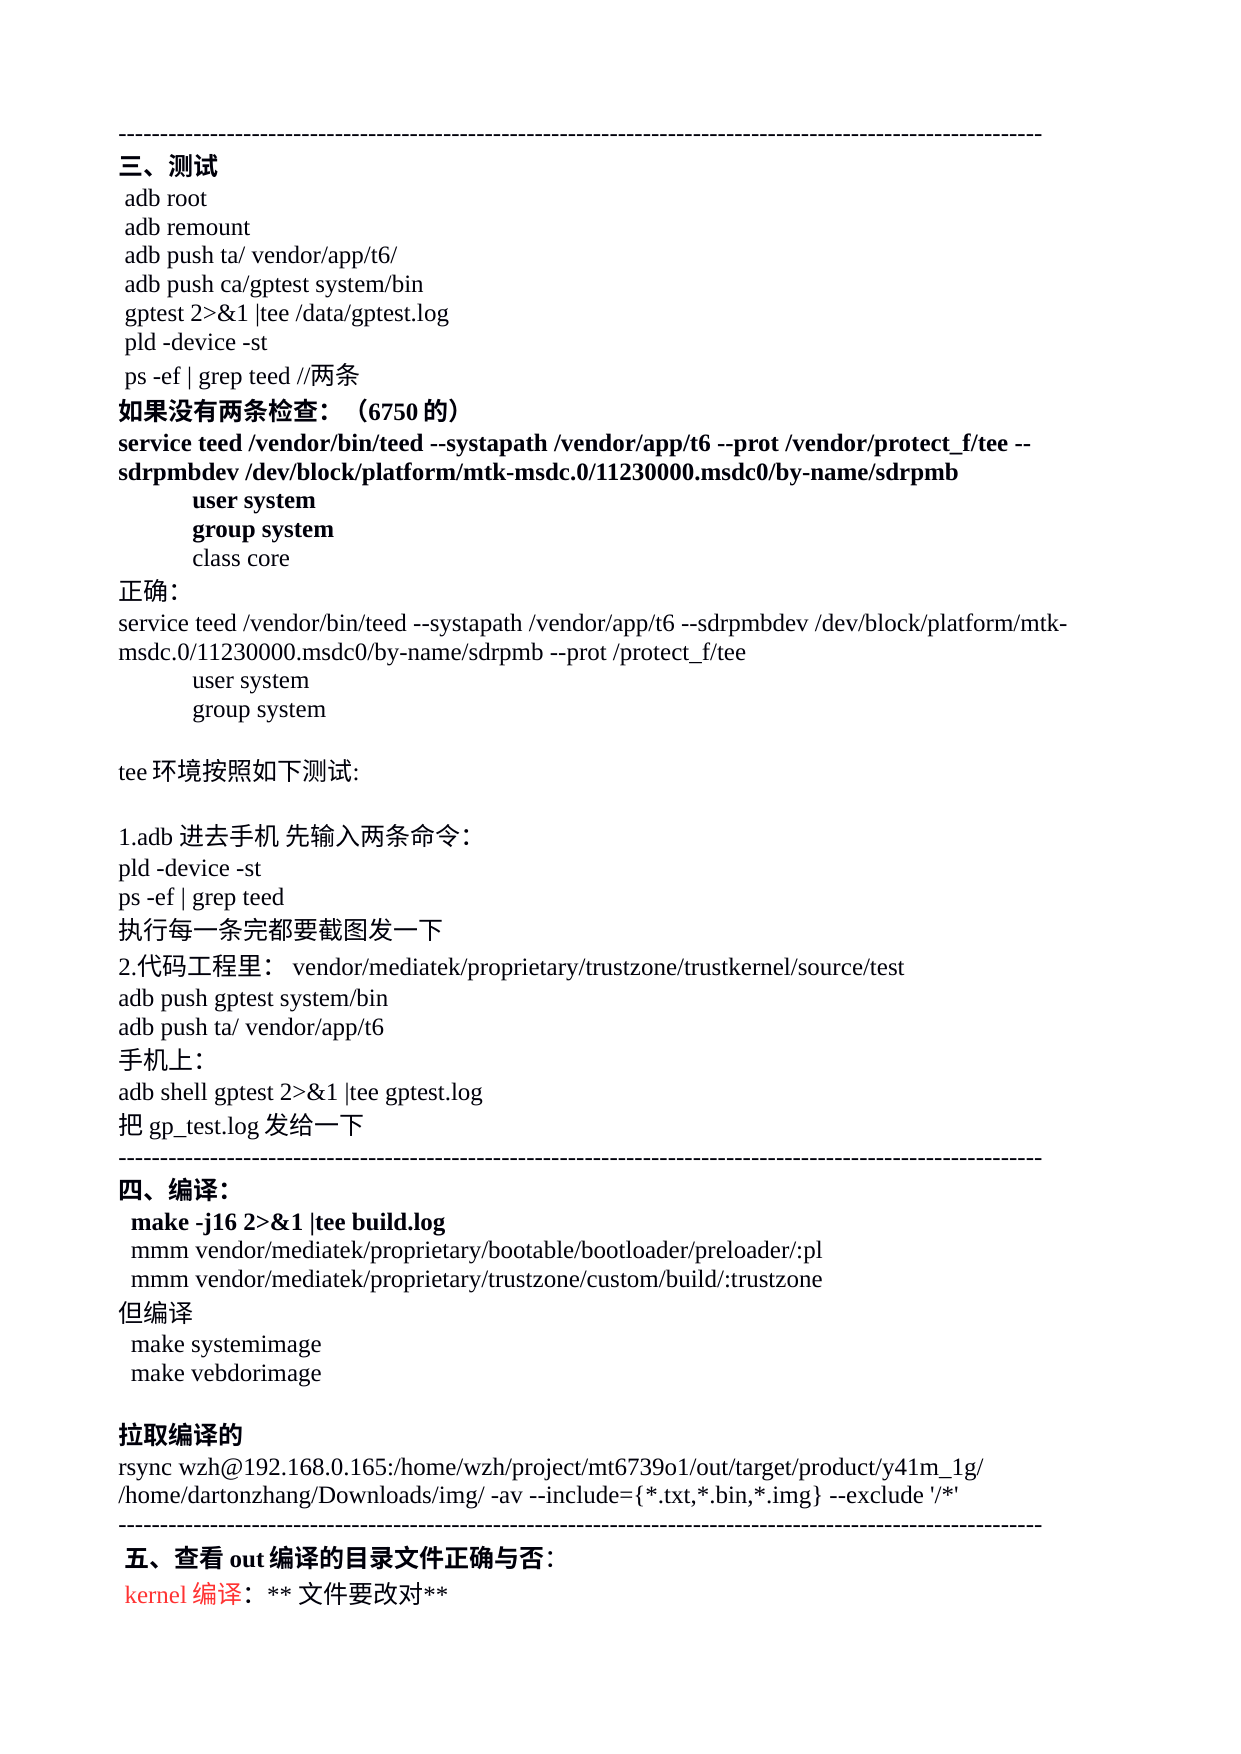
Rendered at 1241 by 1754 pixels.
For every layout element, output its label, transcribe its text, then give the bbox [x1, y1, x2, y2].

text 五、查看out编译的目录文件正确与否： [118, 1538, 1122, 1574]
text gptest 2>&1 |tee /data/gptest.log [118, 298, 1122, 327]
text 但编译 [118, 1293, 1122, 1329]
text 正确： [118, 572, 1122, 608]
text 拉取编译的 [118, 1416, 1122, 1452]
text rsync wzh@192.168.0.165:/home/wzh/project/mt6739o1/out/target/product/y41m_1g/ /home/dartonzhang/Downloads/img/ -av --include={*.txt,*.bin,*.img} --exclude '/*' [118, 1452, 1122, 1509]
text user system [118, 666, 1122, 694]
text 四、编译： [118, 1171, 1122, 1207]
text 把 gp_test.log发给一下 [118, 1106, 1122, 1142]
text adb root [118, 183, 1122, 212]
text adb push ca/gptest system/bin [118, 269, 1122, 298]
text 如果没有两条检查：（6750的） [118, 392, 1122, 428]
text 三、测试 [118, 147, 1122, 183]
text adb remount [118, 212, 1122, 241]
text mmm vendor/mediatek/proprietary/bootable/bootloader/preloader/:pl [118, 1236, 1122, 1264]
text adb shell gptest 2>&1 |tee gptest.log [118, 1077, 1122, 1106]
text adb push ta/ vendor/app/t6/ [118, 241, 1122, 269]
text group system [118, 694, 1122, 723]
text pld -device -st [118, 327, 1122, 356]
text mmm vendor/mediatek/proprietary/trustzone/custom/build/:trustzone [118, 1264, 1122, 1293]
text ps -ef | grep teed //两条 [118, 356, 1122, 392]
text make systemimage [118, 1329, 1122, 1358]
text --------------------------------------------------------------------------------------------------------------- [118, 1142, 1122, 1171]
text --------------------------------------------------------------------------------------------------------------- [118, 118, 1122, 147]
text make -j16 2>&1 |tee build.log [118, 1207, 1122, 1236]
text class core [118, 543, 1122, 572]
text 手机上： [118, 1041, 1122, 1077]
text kernel编译：** 文件要改对** [118, 1574, 1122, 1611]
text ps -ef | grep teed [118, 882, 1122, 911]
text make vebdorimage [118, 1358, 1122, 1387]
text --------------------------------------------------------------------------------------------------------------- [118, 1509, 1122, 1538]
text 执行每一条完都要截图发一下 [118, 911, 1122, 947]
text adb push ta/ vendor/app/t6 [118, 1012, 1122, 1041]
text 2.代码工程里： vendor/mediatek/proprietary/trustzone/trustkernel/source/test [118, 947, 1122, 983]
text group system [118, 514, 1122, 543]
text tee环境按照如下测试: [118, 752, 1122, 788]
text user system [118, 486, 1122, 514]
text 1.adb 进去手机 先输入两条命令： [118, 817, 1122, 853]
text adb push gptest system/bin [118, 983, 1122, 1012]
text service teed /vendor/bin/teed --systapath /vendor/app/t6 --prot /vendor/protect_f/tee --sdrpmbdev /dev/block/platform/mtk-msdc.0/11230000.msdc0/by-name/sdrpmb [118, 428, 1122, 486]
text service teed /vendor/bin/teed --systapath /vendor/app/t6 --sdrpmbdev /dev/block/platform/mtk-msdc.0/11230000.msdc0/by-name/sdrpmb --prot /protect_f/tee [118, 608, 1122, 666]
text pld -device -st [118, 853, 1122, 882]
